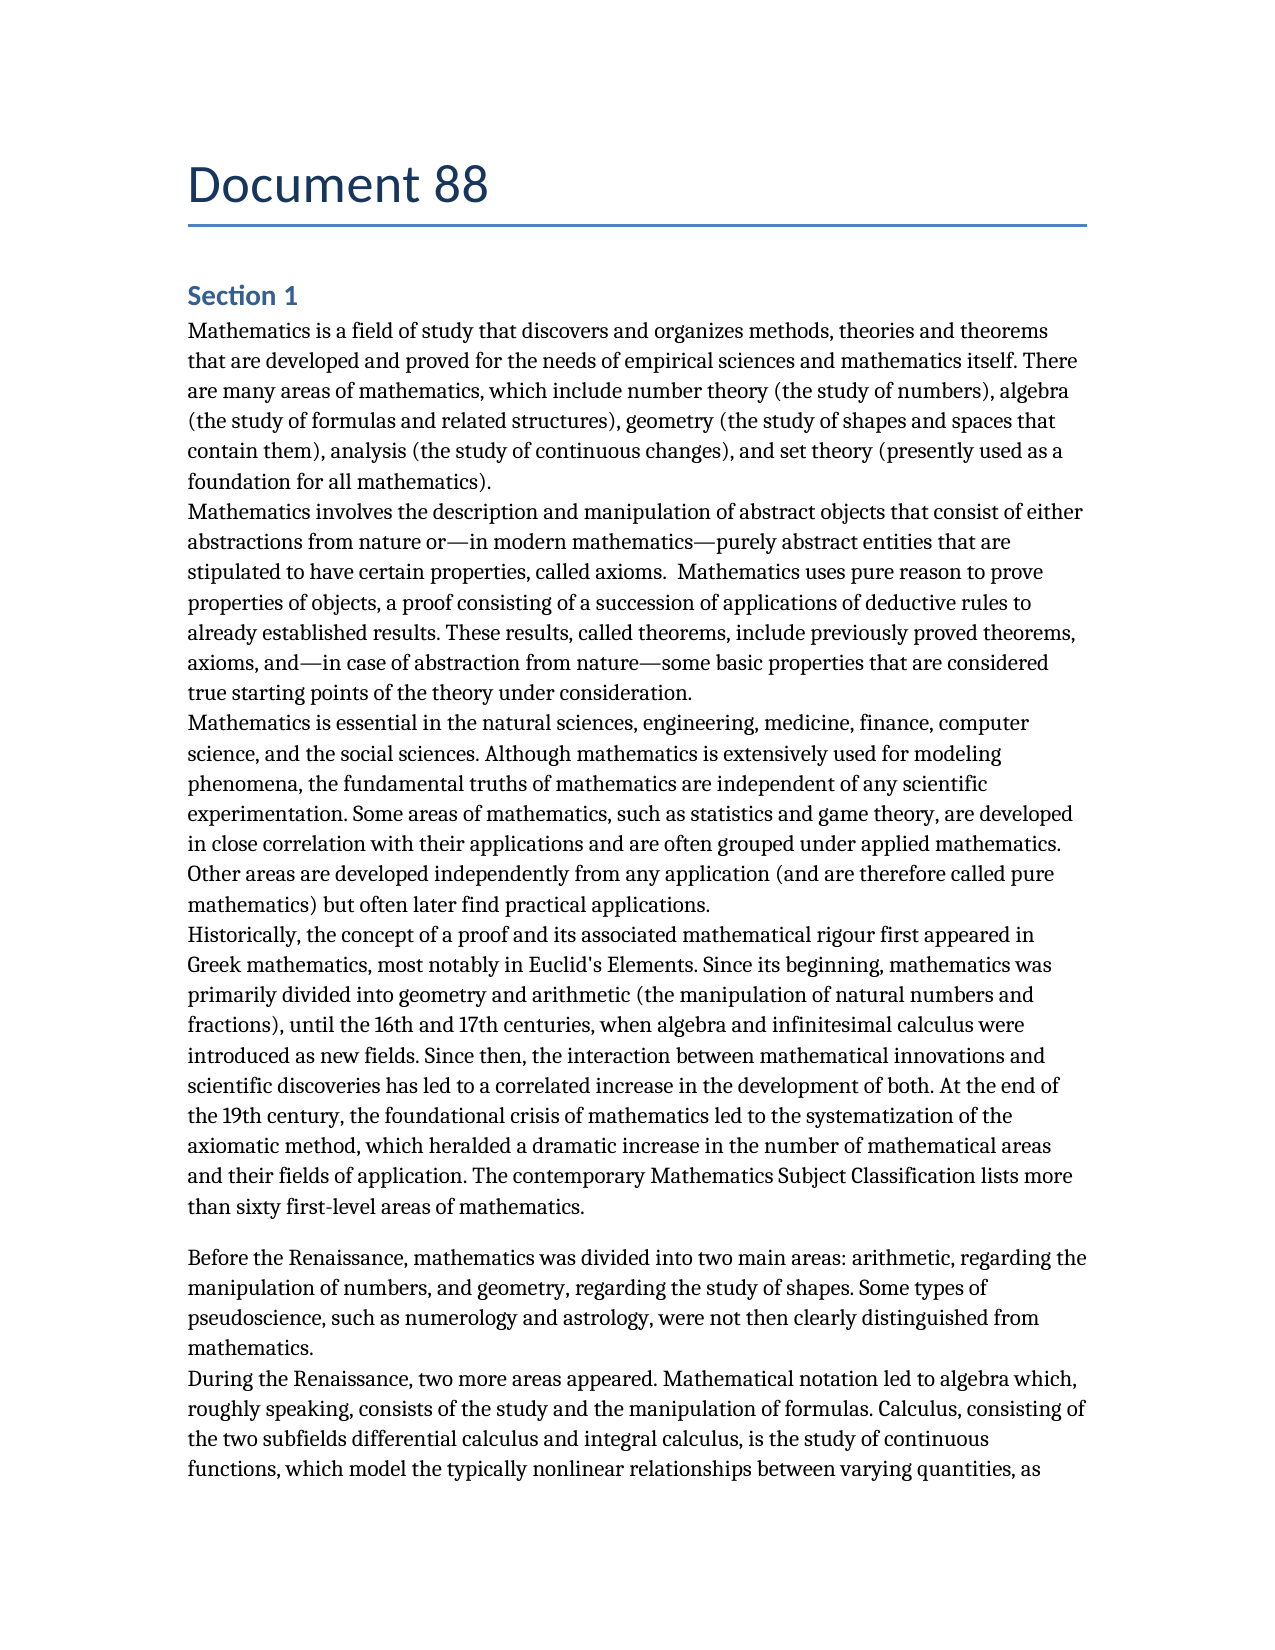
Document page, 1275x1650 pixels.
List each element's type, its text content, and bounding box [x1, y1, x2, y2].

text Before the Renaissance, mathematics was divided into two main areas: arithmetic, regarding the manipulation of numbers, and geometry, regarding the study of shapes. Some types of pseudoscience, such as numerology and astrology, were not then clearly distinguished from mathematics. During the Renaissance, two more areas appeared. Mathematical notation led to algebra which, roughly speaking, consists of the study and the manipulation of formulas. Calculus, consisting of the two subfields differential calculus and integral calculus, is the study of continuous functions, which model the typically nonlinear relationships between varying quantities, as [187, 1244, 1087, 1482]
subtitle Section 1 [187, 277, 1087, 312]
text Mathematics is a field of study that discovers and organizes methods, theories and theorems that are developed and proved for the needs of empirical sciences and mathematics itself. There are many areas of mathematics, which include number theory (the study of numbers), algebra (the study of formulas and related structures), geometry (the study of shapes and spaces that contain them), analysis (the study of continuous changes), and set theory (presently used as a foundation for all mathematics). Mathematics involves the description and manipulation of abstract objects that consist of either abstractions from nature or—in modern mathematics—purely abstract entities that are stipulated to have certain properties, called axioms. Mathematics uses pure reason to prove properties of objects, a proof consisting of a succession of applications of deductive rules to already established results. These results, called theorems, include previously proved theorems, axioms, and—in case of abstraction from nature—some basic properties that are considered true starting points of the theory under consideration. Mathematics is essential in the natural sciences, engineering, medicine, finance, computer science, and the social sciences. Although mathematics is extensively used for modeling phenomena, the fundamental truths of mathematics are independent of any scientific experimentation. Some areas of mathematics, such as statistics and game theory, are developed in close correlation with their applications and are often grouped under applied mathematics. Other areas are developed independently from any application (and are therefore called pure mathematics) but often later find practical applications. Historically, the concept of a proof and its associated mathematical rigour first appeared in Greek mathematics, most notably in Euclid's Elements. Since its beginning, mathematics was primarily divided into geometry and arithmetic (the manipulation of natural numbers and fractions), until the 16th and 17th centuries, when algebra and infinitesimal calculus were introduced as new fields. Since then, the interaction between mathematical innovations and scientific discoveries has led to a correlated increase in the development of both. At the end of the 19th century, the foundational crisis of mathematics led to the systematization of the axiomatic method, which heralded a dramatic increase in the number of mathematical areas and their fields of application. The contemporary Mathematics Subject Classification lists more than sixty first-level areas of mathematics. [187, 317, 1087, 1220]
title Document 88 [187, 150, 1087, 227]
